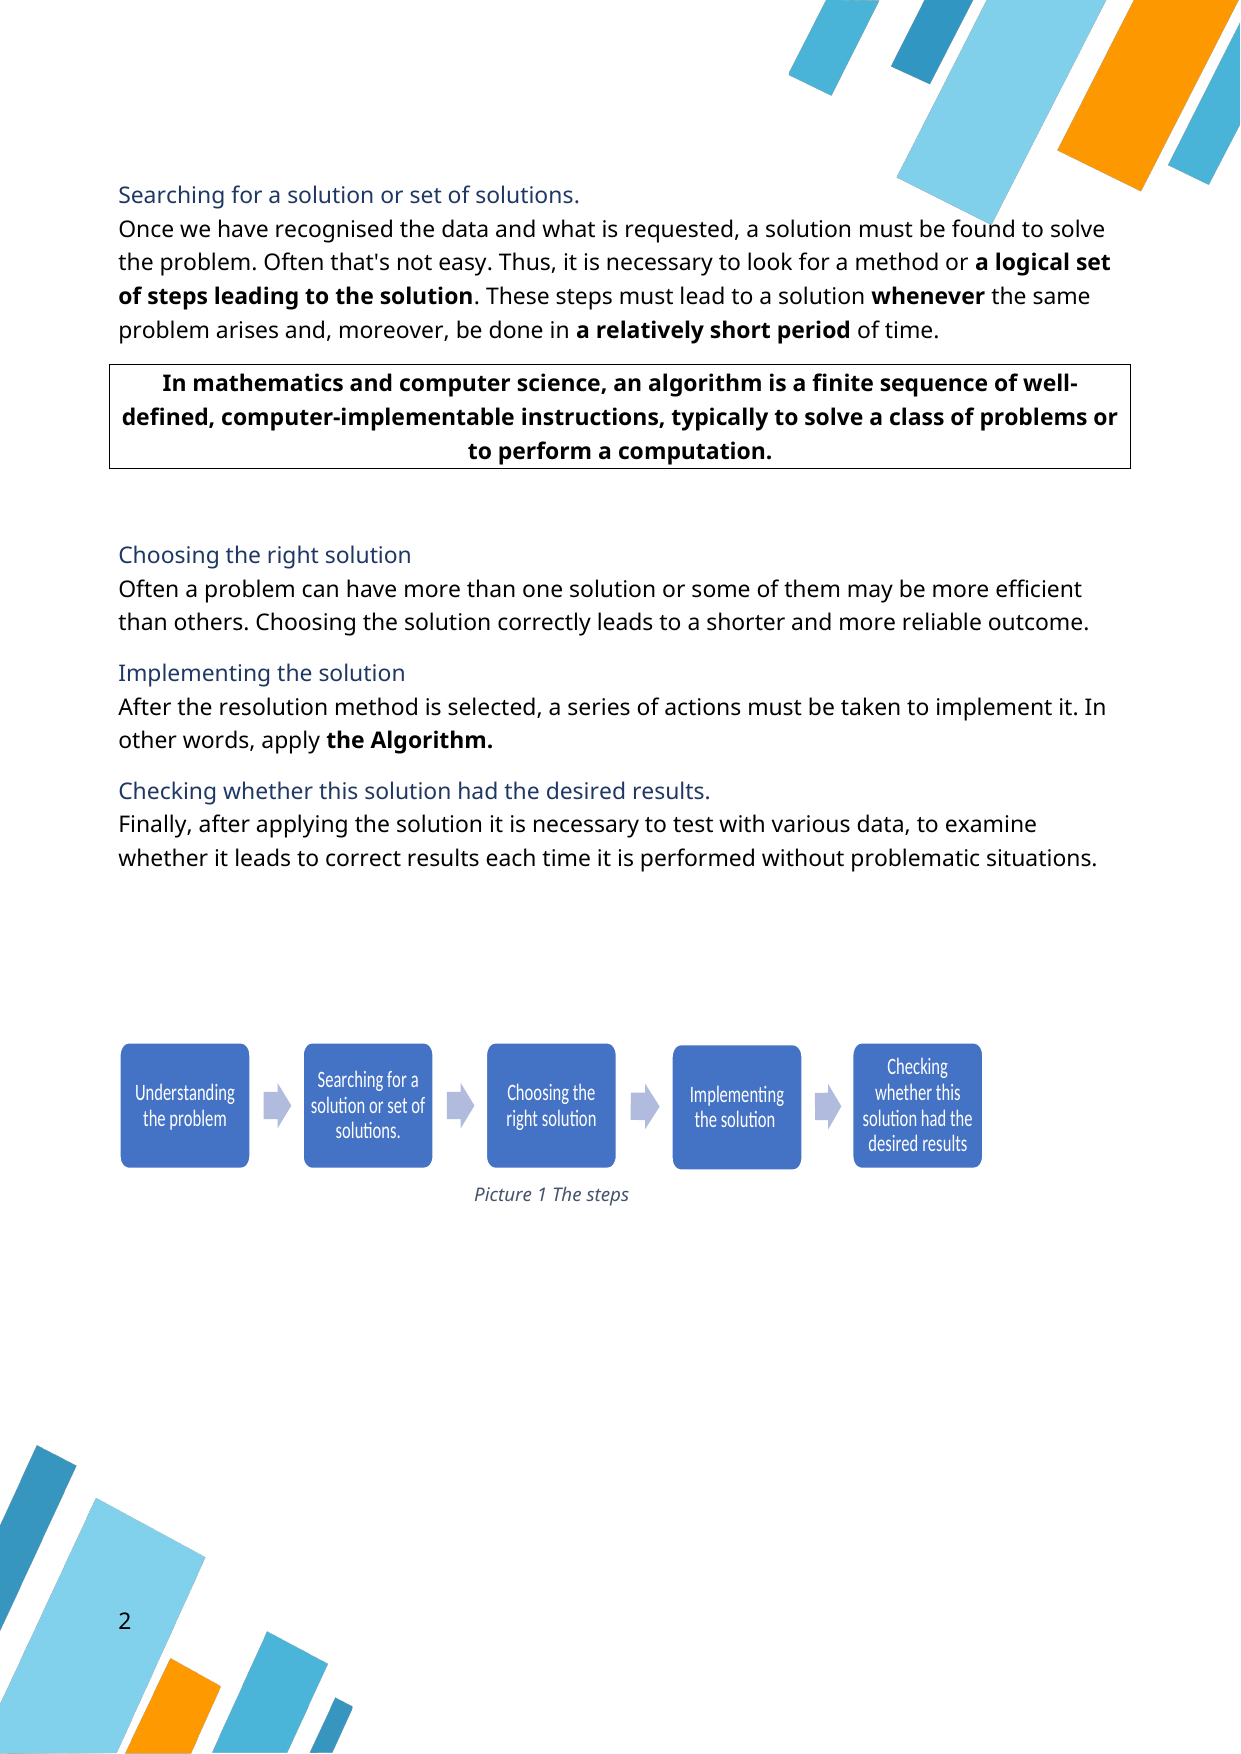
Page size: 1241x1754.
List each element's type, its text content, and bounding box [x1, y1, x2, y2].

text Picture 1 The steps [118, 1181, 984, 1207]
text Often a problem can have more than one solution or some of them may be more efficient than others. Choosing the solution correctly leads to a shorter and more reliable outcome. [118, 573, 1122, 638]
text Once we have recognised the data and what is requested, a solution must be found to solve the problem. Often that's not easy. Thus, it is necessary to look for a method or a logical set of steps leading to the solution. These steps must lead to a solution whenever the same problem arises and, moreover, be done in a relatively short period of time. [118, 213, 1122, 345]
picture [0, 1445, 353, 1754]
subtitle Choosing the right solution [118, 539, 1122, 570]
picture [788, 0, 1241, 225]
subtitle Implementing the solution [118, 657, 1122, 688]
text In mathematics and computer science, an algorithm is a finite sequence of well-defined, computer-implementable instructions, typically to solve a class of problems or to perform a computation. [110, 365, 1130, 468]
text Finally, after applying the solution it is necessary to test with various data, to examine whether it leads to correct results each time it is performed without problematic situations. [118, 808, 1122, 873]
subtitle Searching for a solution or set of solutions. [118, 179, 1122, 210]
subtitle Checking whether this solution had the desired results. [118, 775, 1122, 806]
text After the resolution method is selected, a series of actions must be taken to implement it. In other words, apply the Algorithm. [118, 691, 1122, 756]
